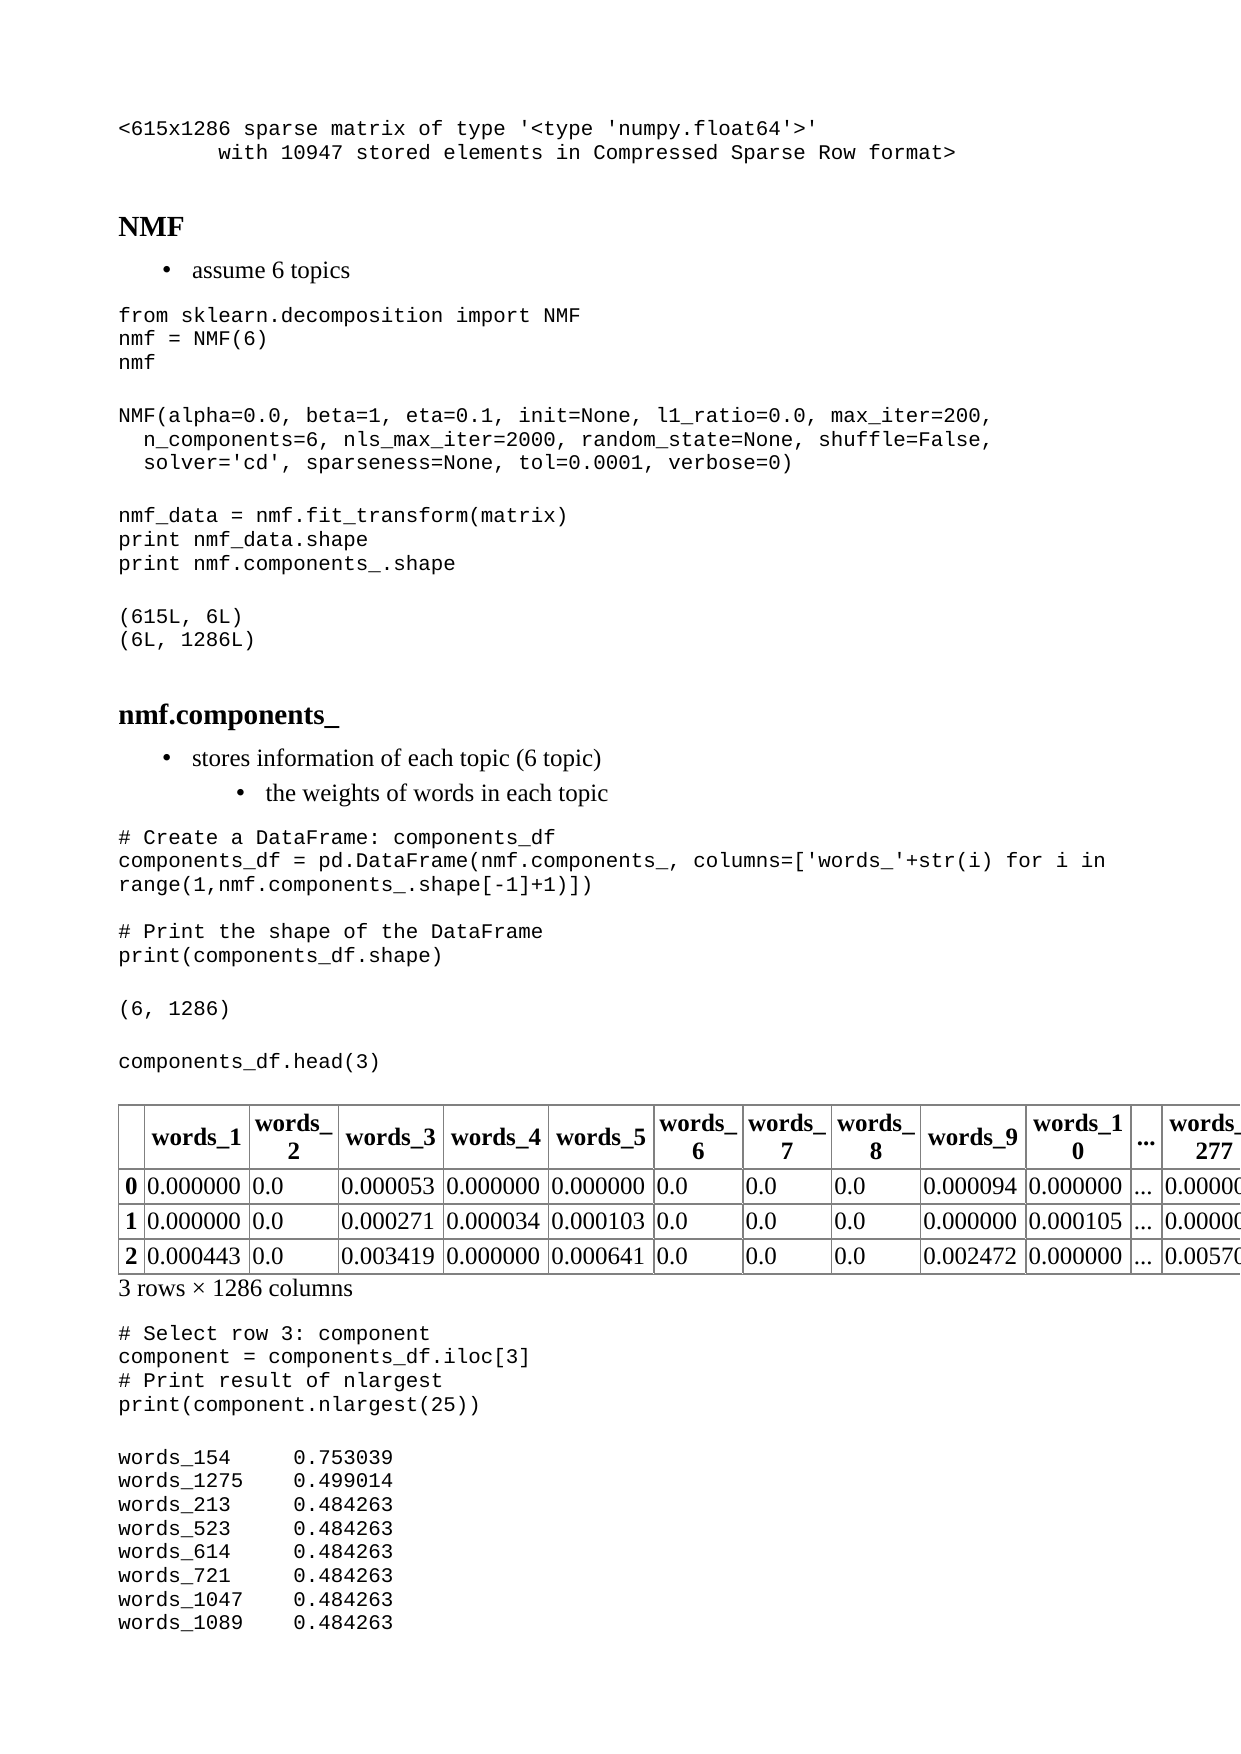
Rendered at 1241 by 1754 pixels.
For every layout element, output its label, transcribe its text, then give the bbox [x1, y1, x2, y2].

text print nmf_data.shape [118, 529, 1122, 553]
table_cell 0.000000 [444, 1170, 548, 1203]
text words_213 0.484263 [118, 1494, 1122, 1518]
table_header words_4 [444, 1106, 548, 1168]
table_header words_6 [655, 1106, 742, 1168]
text NMF(alpha=0.0, beta=1, eta=0.1, init=None, l1_ratio=0.0, max_iter=200, [118, 405, 1122, 429]
table_cell 0.0 [250, 1205, 338, 1238]
table_cell 0.000641 [549, 1240, 653, 1273]
table_cell 0.000034 [444, 1205, 548, 1238]
table_header words_2 [250, 1106, 338, 1168]
table_cell 0.0 [250, 1170, 338, 1203]
table_header words_7 [744, 1106, 831, 1168]
table_cell 0.0 [655, 1240, 742, 1273]
table_cell 0.0 [250, 1240, 338, 1273]
table_cell 0.000000 [921, 1205, 1025, 1238]
table_cell 0.0 [832, 1170, 920, 1203]
text n_components=6, nls_max_iter=2000, random_state=None, shuffle=False, [118, 429, 1122, 452]
text components_df = pd.DataFrame(nmf.components_, columns=['words_'+str(i) for i in range(1,nmf.components_.shape[-1]+1)]) [118, 850, 1122, 898]
text 3 rows × 1286 columns [118, 1275, 1122, 1302]
table_cell 0.000000 [444, 1240, 548, 1273]
table_cell 0 [119, 1170, 144, 1203]
text print(component.nlargest(25)) [118, 1393, 1122, 1417]
text (6, 1286) [118, 998, 1122, 1022]
text words_1047 0.484263 [118, 1588, 1122, 1612]
table_cell 0.0 [832, 1240, 920, 1273]
text words_523 0.484263 [118, 1518, 1122, 1541]
text <615x1286 sparse matrix of type '<type 'numpy.float64'>' [118, 118, 1122, 142]
table_cell ... [1132, 1205, 1161, 1238]
table_cell 0.002472 [921, 1240, 1025, 1273]
table_header words_8 [832, 1106, 920, 1168]
table_cell 0.000094 [921, 1170, 1025, 1203]
text nmf = NMF(6) [118, 328, 1122, 352]
table_cell 0.000000 [145, 1170, 249, 1203]
table_cell 0.000000 [145, 1205, 249, 1238]
text solver='cd', sparseness=None, tol=0.0001, verbose=0) [118, 452, 1122, 476]
text print(components_df.shape) [118, 945, 1122, 969]
list assume 6 topics [162, 256, 1122, 284]
text print nmf.components_.shape [118, 553, 1122, 576]
table_cell ... [1132, 1240, 1161, 1273]
table_cell 0.0 [655, 1170, 742, 1203]
table_header words_3 [339, 1106, 443, 1168]
table_header words_9 [921, 1106, 1025, 1168]
table_cell 0.0 [655, 1205, 742, 1238]
text words_1089 0.484263 [118, 1612, 1122, 1636]
table_cell 0.000000 [1027, 1240, 1130, 1273]
text # Print result of nlargest [118, 1370, 1122, 1393]
table_cell 0.005707 [1163, 1240, 1240, 1273]
table_cell 0.000103 [549, 1205, 653, 1238]
table_cell 0.000000 [1163, 1170, 1240, 1203]
table_cell 0.003419 [339, 1240, 443, 1273]
text component = components_df.iloc[3] [118, 1346, 1122, 1370]
table_header words_1 [145, 1106, 249, 1168]
list the weights of words in each topic [236, 778, 1122, 806]
table_cell 0.000105 [1027, 1205, 1130, 1238]
table_cell 0.0 [744, 1170, 831, 1203]
table_cell 0.0 [744, 1240, 831, 1273]
table_cell 0.000000 [549, 1170, 653, 1203]
text words_614 0.484263 [118, 1541, 1122, 1565]
table_header words_1277 [1163, 1106, 1240, 1168]
table_cell 0.000271 [339, 1205, 443, 1238]
table_cell 2 [119, 1240, 144, 1273]
text from sklearn.decomposition import NMF [118, 304, 1122, 328]
text nmf_data = nmf.fit_transform(matrix) [118, 505, 1122, 529]
table_cell 0.0 [832, 1205, 920, 1238]
text with 10947 stored elements in Compressed Sparse Row format> [118, 142, 1122, 165]
text words_1275 0.499014 [118, 1470, 1122, 1494]
subtitle NMF [118, 209, 1122, 243]
table_cell 0.0 [744, 1205, 831, 1238]
table_header words_5 [549, 1106, 653, 1168]
list stores information of each topic (6 topic) [162, 743, 1122, 772]
text words_154 0.753039 [118, 1447, 1122, 1470]
table_cell 1 [119, 1205, 144, 1238]
table_header words_10 [1027, 1106, 1130, 1168]
table_header ... [1132, 1106, 1161, 1168]
text words_721 0.484263 [118, 1565, 1122, 1588]
text # Select row 3: component [118, 1323, 1122, 1346]
text # Print the shape of the DataFrame [118, 921, 1122, 945]
text (615L, 6L) [118, 606, 1122, 629]
table_cell ... [1132, 1170, 1161, 1203]
table_cell 0.000053 [339, 1170, 443, 1203]
table_cell 0.000443 [145, 1240, 249, 1273]
table_cell 0.000000 [1027, 1170, 1130, 1203]
table_header [119, 1106, 144, 1168]
text # Create a DataFrame: components_df [118, 827, 1122, 850]
text (6L, 1286L) [118, 629, 1122, 653]
table_cell 0.000000 [1163, 1205, 1240, 1238]
text nmf [118, 352, 1122, 376]
text components_df.head(3) [118, 1051, 1122, 1075]
subtitle nmf.components_ [118, 697, 1122, 731]
